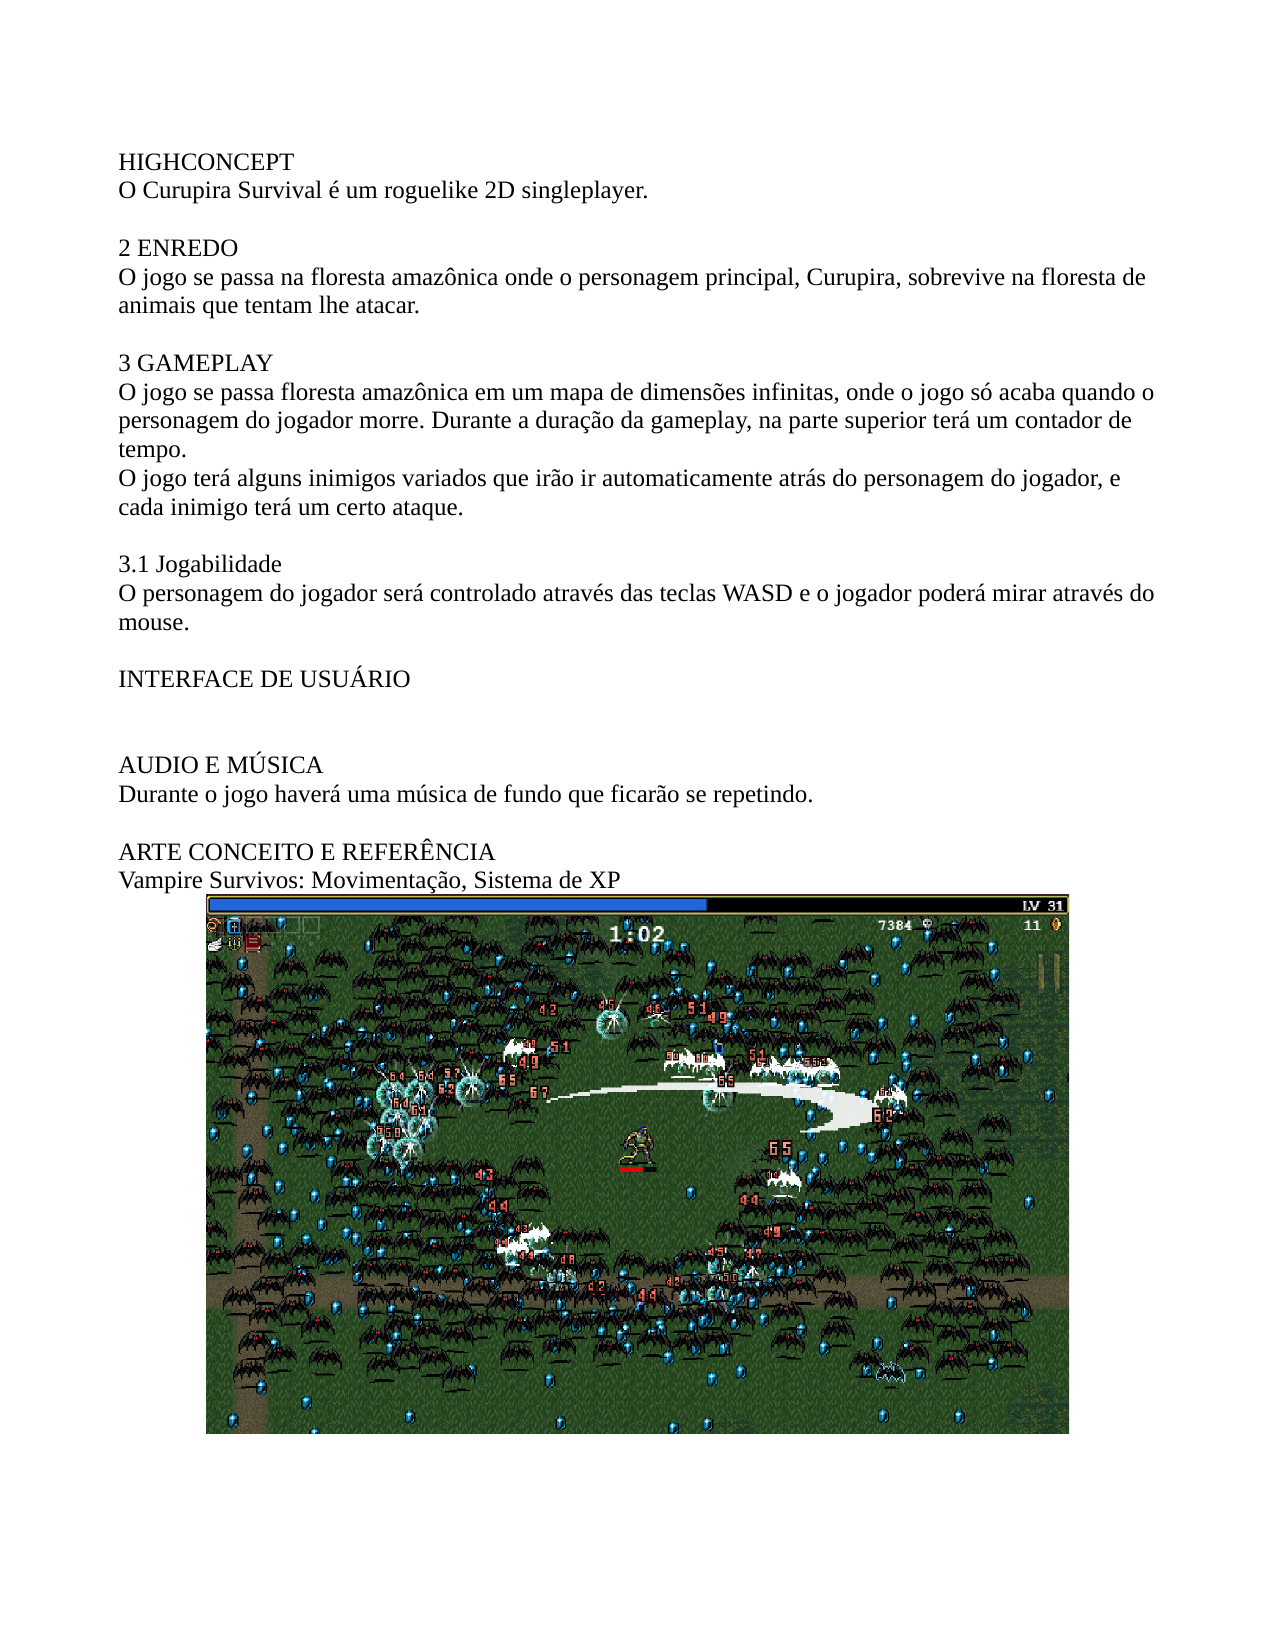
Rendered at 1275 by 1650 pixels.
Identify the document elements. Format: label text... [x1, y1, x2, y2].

text 2 ENREDO [118, 233, 1157, 262]
text INTERFACE DE USUÁRIO [118, 664, 1157, 693]
text O personagem do jogador será controlado através das teclas WASD e o jogador poderá mirar através do mouse. [118, 578, 1157, 636]
text ARTE CONCEITO E REFERÊNCIA [118, 837, 1157, 866]
text O jogo se passa na floresta amazônica onde o personagem principal, Curupira, sobrevive na floresta de animais que tentam lhe atacar. [118, 262, 1157, 319]
text 3.1 Jogabilidade [118, 549, 1157, 578]
text O Curupira Survival é um roguelike 2D singleplayer. [118, 176, 1157, 204]
picture [206, 894, 1070, 1434]
text 3 GAMEPLAY [118, 348, 1157, 377]
text HIGHCONCEPT [118, 147, 1157, 176]
text AUDIO E MÚSICA [118, 751, 1157, 779]
text Vampire Survivos: Movimentação, Sistema de XP [118, 866, 1157, 894]
text O jogo se passa floresta amazônica em um mapa de dimensões infinitas, onde o jogo só acaba quando o personagem do jogador morre. Durante a duração da gameplay, na parte superior terá um contador de tempo. O jogo terá alguns inimigos variados que irão ir automaticamente atrás do personagem do jogador, e cada inimigo terá um certo ataque. [118, 377, 1157, 521]
text Durante o jogo haverá uma música de fundo que ficarão se repetindo. [118, 779, 1157, 808]
